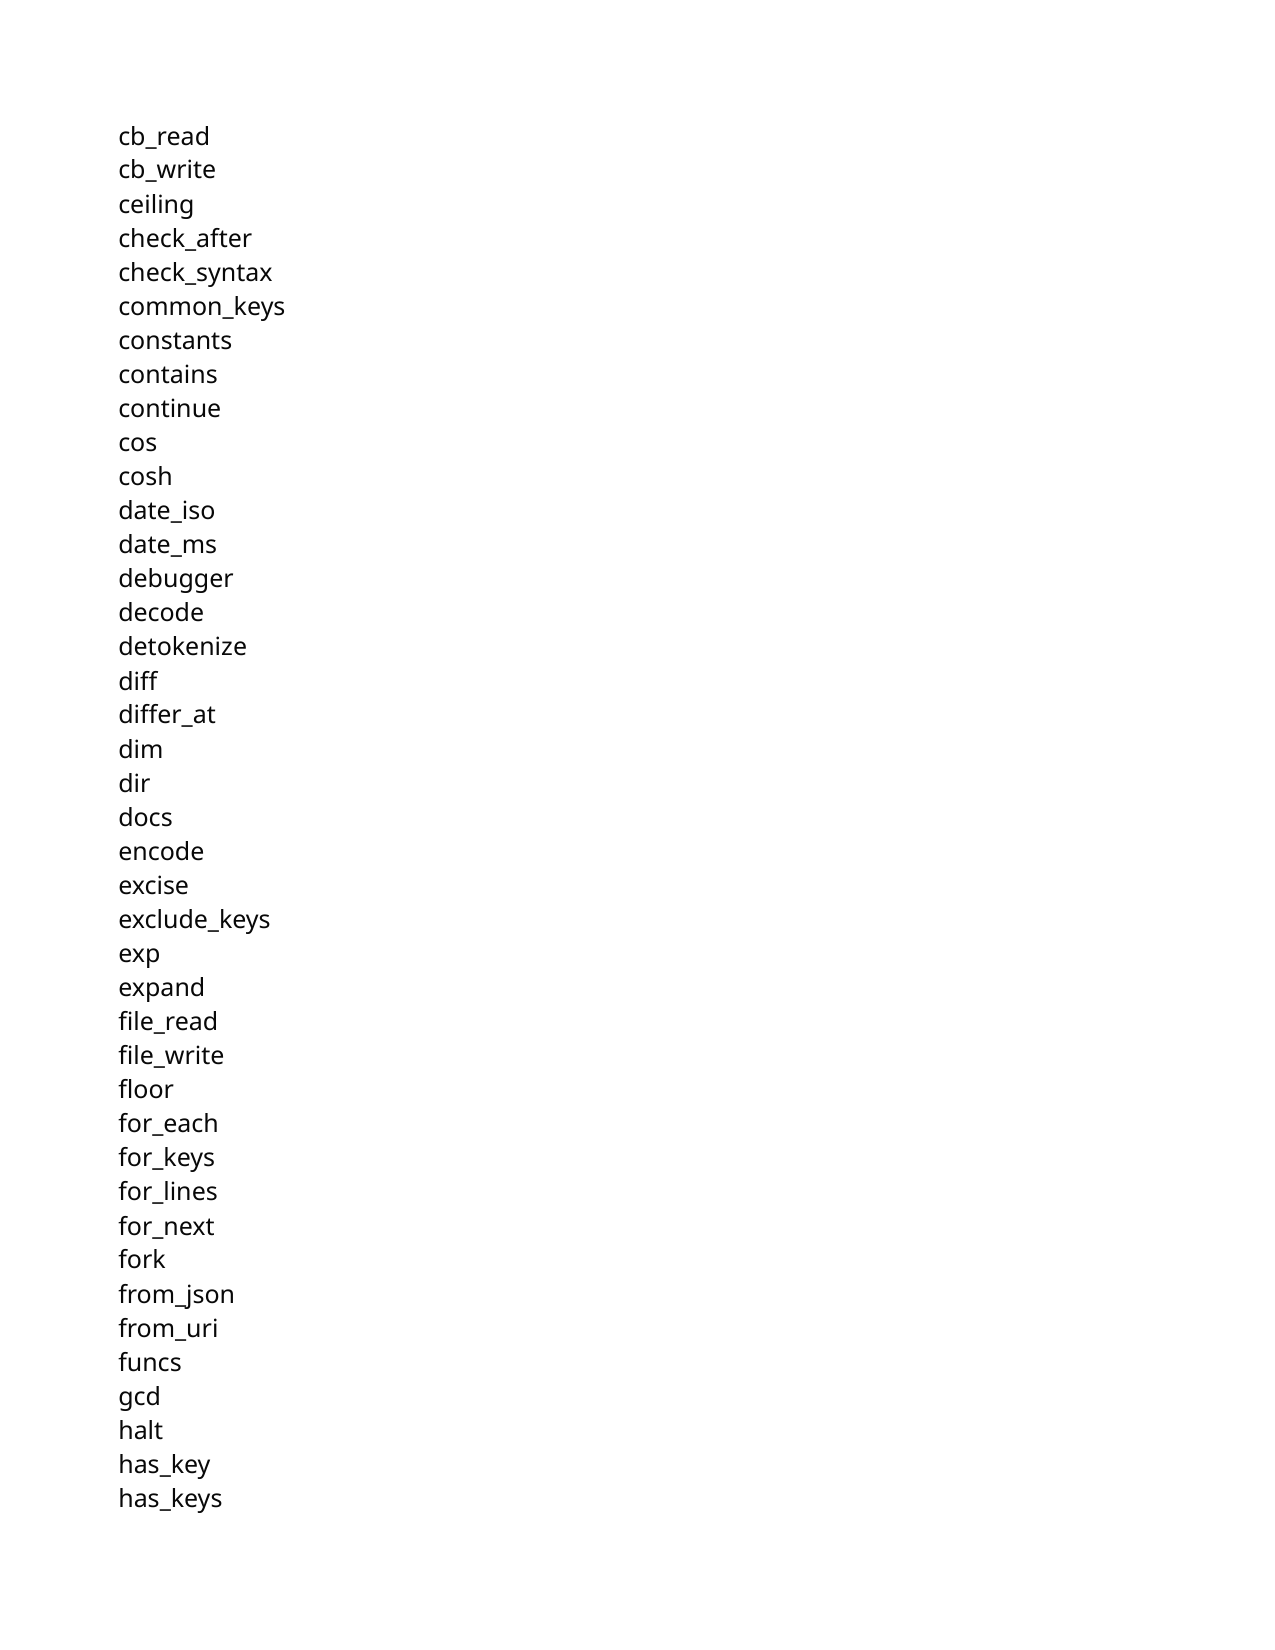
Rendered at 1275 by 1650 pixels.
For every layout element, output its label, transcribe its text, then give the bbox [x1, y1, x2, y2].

text cb_read cb_write ceiling check_after check_syntax common_keys constants contains continue cos cosh date_iso date_ms debugger decode detokenize diff differ_at dim dir docs encode excise exclude_keys exp expand file_read file_write floor for_each for_keys for_lines for_next fork from_json from_uri funcs gcd halt has_key has_keys [118, 118, 1157, 1515]
